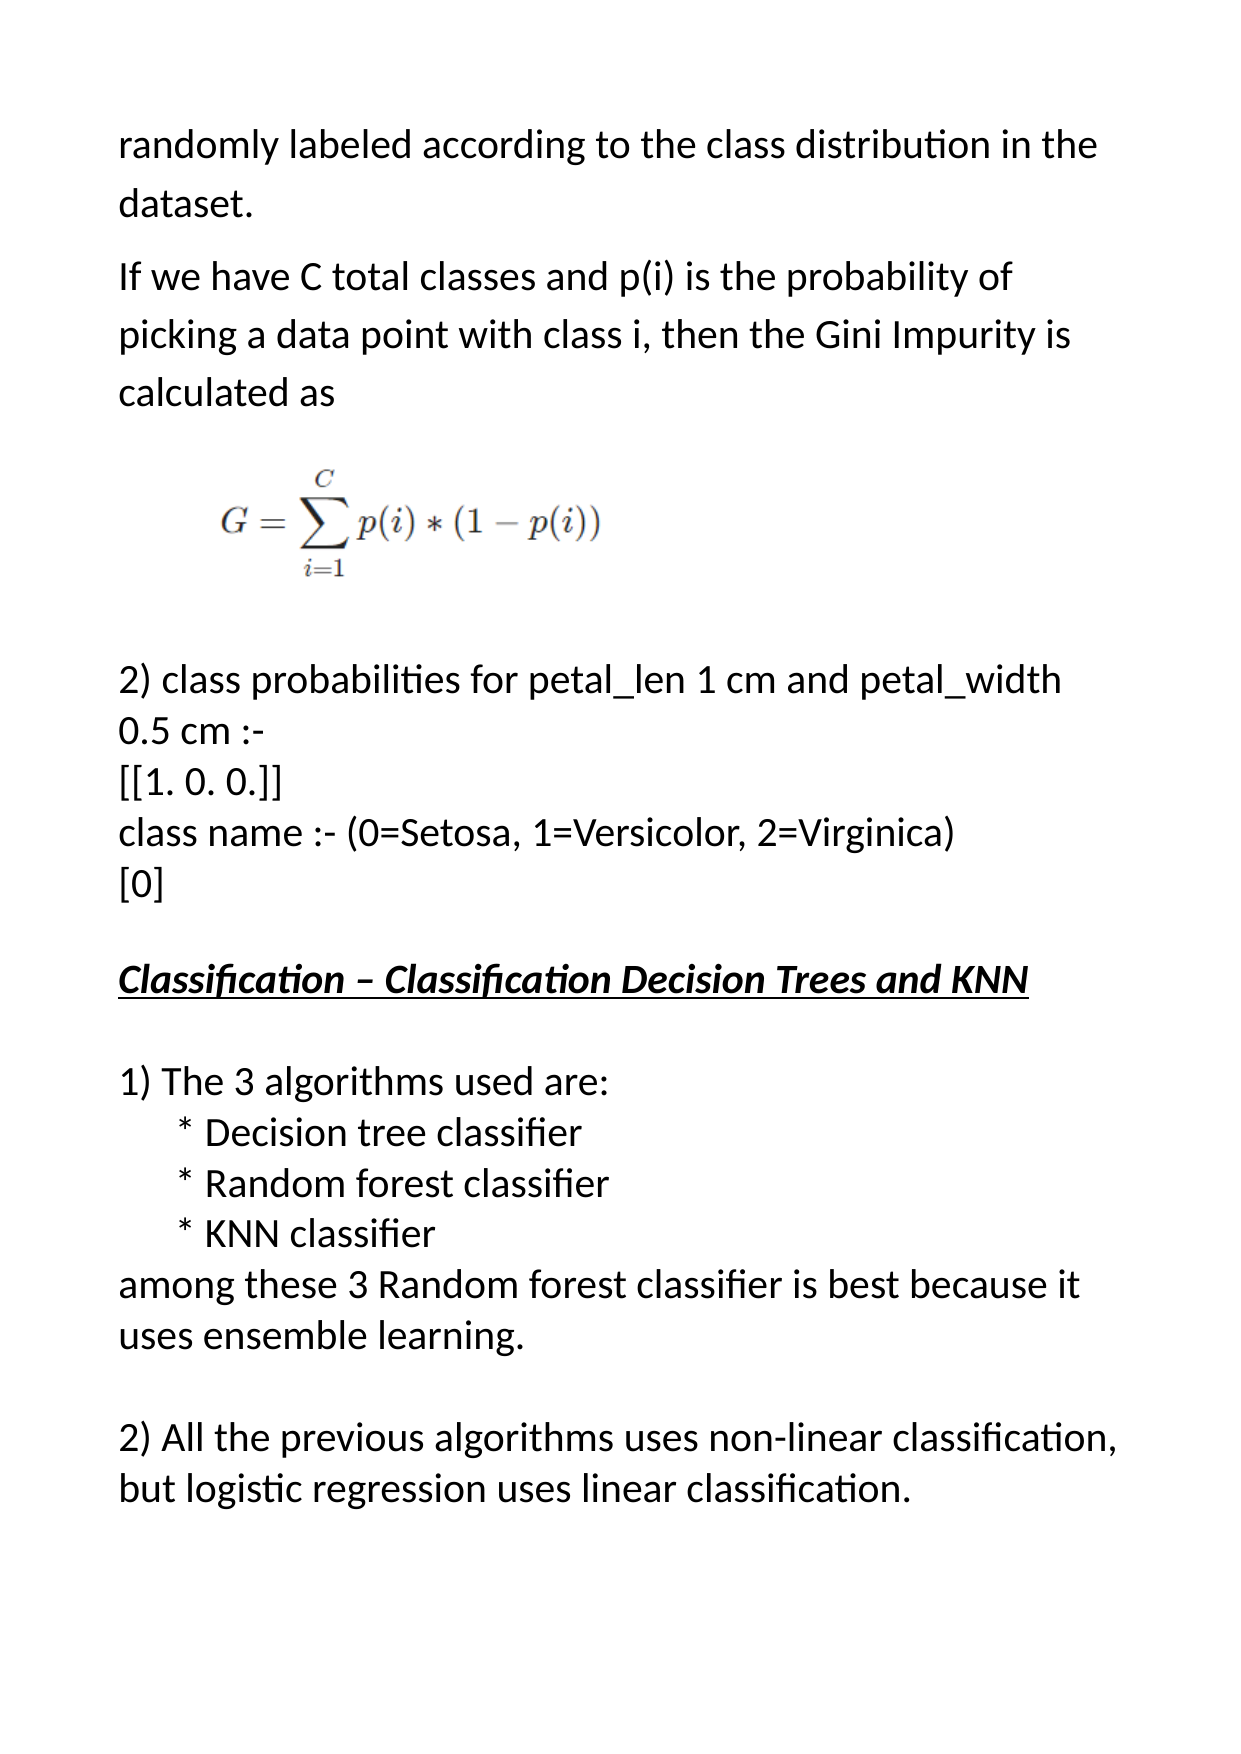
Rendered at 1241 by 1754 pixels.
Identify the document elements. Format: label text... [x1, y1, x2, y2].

text * Random forest classifier [118, 1157, 1122, 1207]
text among these 3 Random forest classifier is best because it uses ensemble learning. [118, 1258, 1122, 1360]
text 2) All the previous algorithms uses non-linear classification, but logistic regression uses linear classification. [118, 1411, 1122, 1512]
text [0] [118, 857, 1122, 907]
text * KNN classifier [118, 1207, 1122, 1258]
text * Decision tree classifier [118, 1106, 1122, 1157]
text class name :- (0=Setosa, 1=Versicolor, 2=Virginica) [118, 806, 1122, 857]
text Classification – Classification Decision Trees and KNN [118, 953, 1122, 1004]
text 2) class probabilities for petal_len 1 cm and petal_width 0.5 cm :- [118, 653, 1122, 755]
text 1) The 3 algorithms used are: [118, 1055, 1122, 1106]
text randomly labeled according to the class distribution in the dataset. [118, 118, 1122, 227]
text [[1. 0. 0.]] [118, 755, 1122, 806]
picture [180, 439, 656, 597]
text If we have C total classes and p(i) is the probability of picking a data point with class i, then the Gini Impurity is calculated as [118, 249, 1122, 417]
